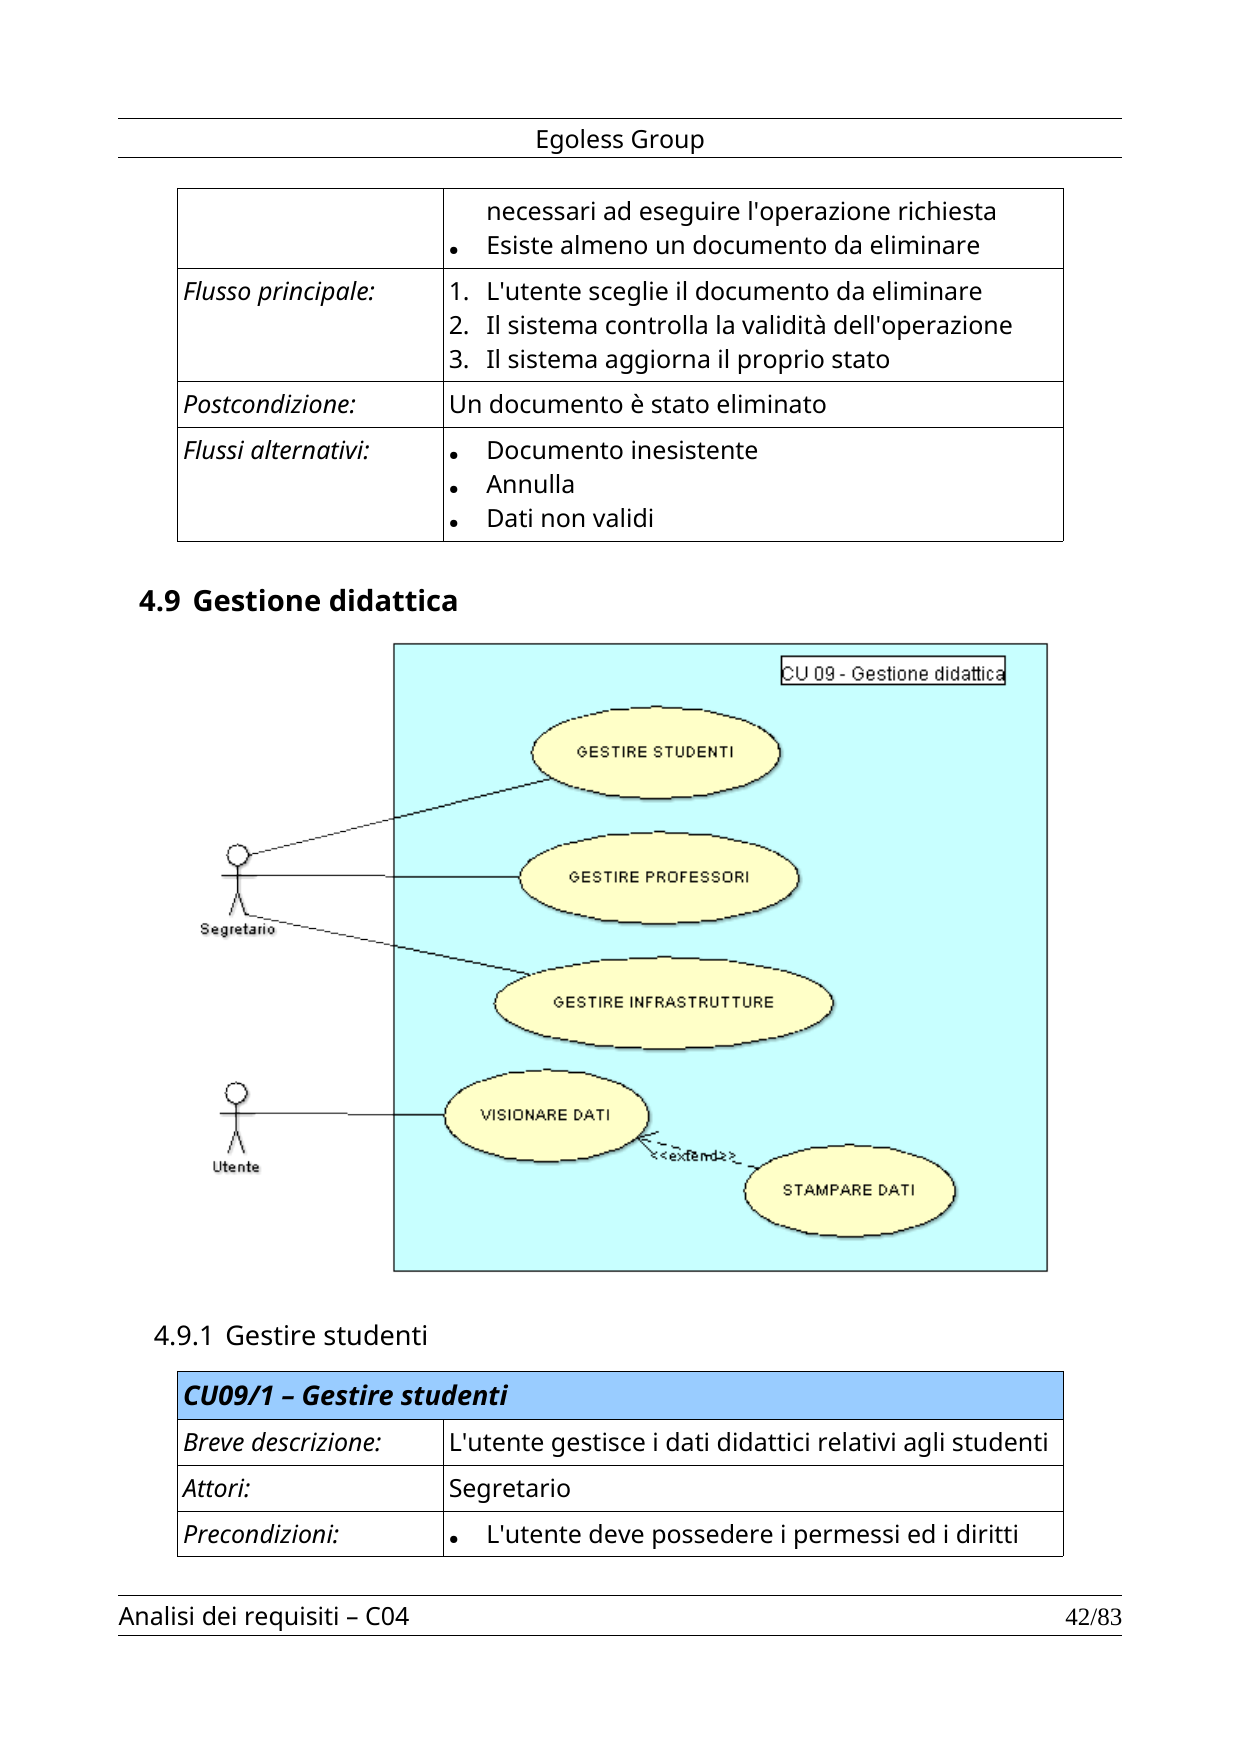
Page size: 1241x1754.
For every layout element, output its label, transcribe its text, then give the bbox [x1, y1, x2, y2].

table_header CU09/1 – Gestire studenti [178, 1372, 1063, 1419]
subtitle Gestione didattica [139, 580, 1122, 620]
table_cell L'utente gestisce i dati didattici relativi agli studenti [444, 1420, 1063, 1465]
table_cell Flusso principale: [178, 269, 443, 381]
table_cell Precondizioni: [178, 1512, 443, 1556]
table_cell [178, 189, 443, 268]
table_cell Attori: [178, 1466, 443, 1511]
table_cell Postcondizione: [178, 382, 443, 427]
table_cell L'utente deve possedere i permessi ed i diritti necessari ad eseguire l'operazione richiesta Esiste almeno un documento da eliminare [444, 189, 1063, 268]
subtitle Gestire studenti [153, 1316, 1122, 1353]
table_cell Documento inesistente Annulla Dati non validi [444, 428, 1063, 541]
table_cell L'utente deve possedere i permessi ed i diritti necessari ad eseguire l'operazione richiesta Esiste il record di almeno uno studente [444, 1512, 1063, 1556]
table_cell L'utente sceglie il documento da eliminare Il sistema controlla la validità dell'operazione Il sistema aggiorna il proprio stato [444, 269, 1063, 381]
picture [187, 637, 1053, 1277]
table_cell Breve descrizione: [178, 1420, 443, 1465]
table_cell Flussi alternativi: [178, 428, 443, 541]
table_cell Segretario [444, 1466, 1063, 1511]
table_cell Un documento è stato eliminato [444, 382, 1063, 427]
